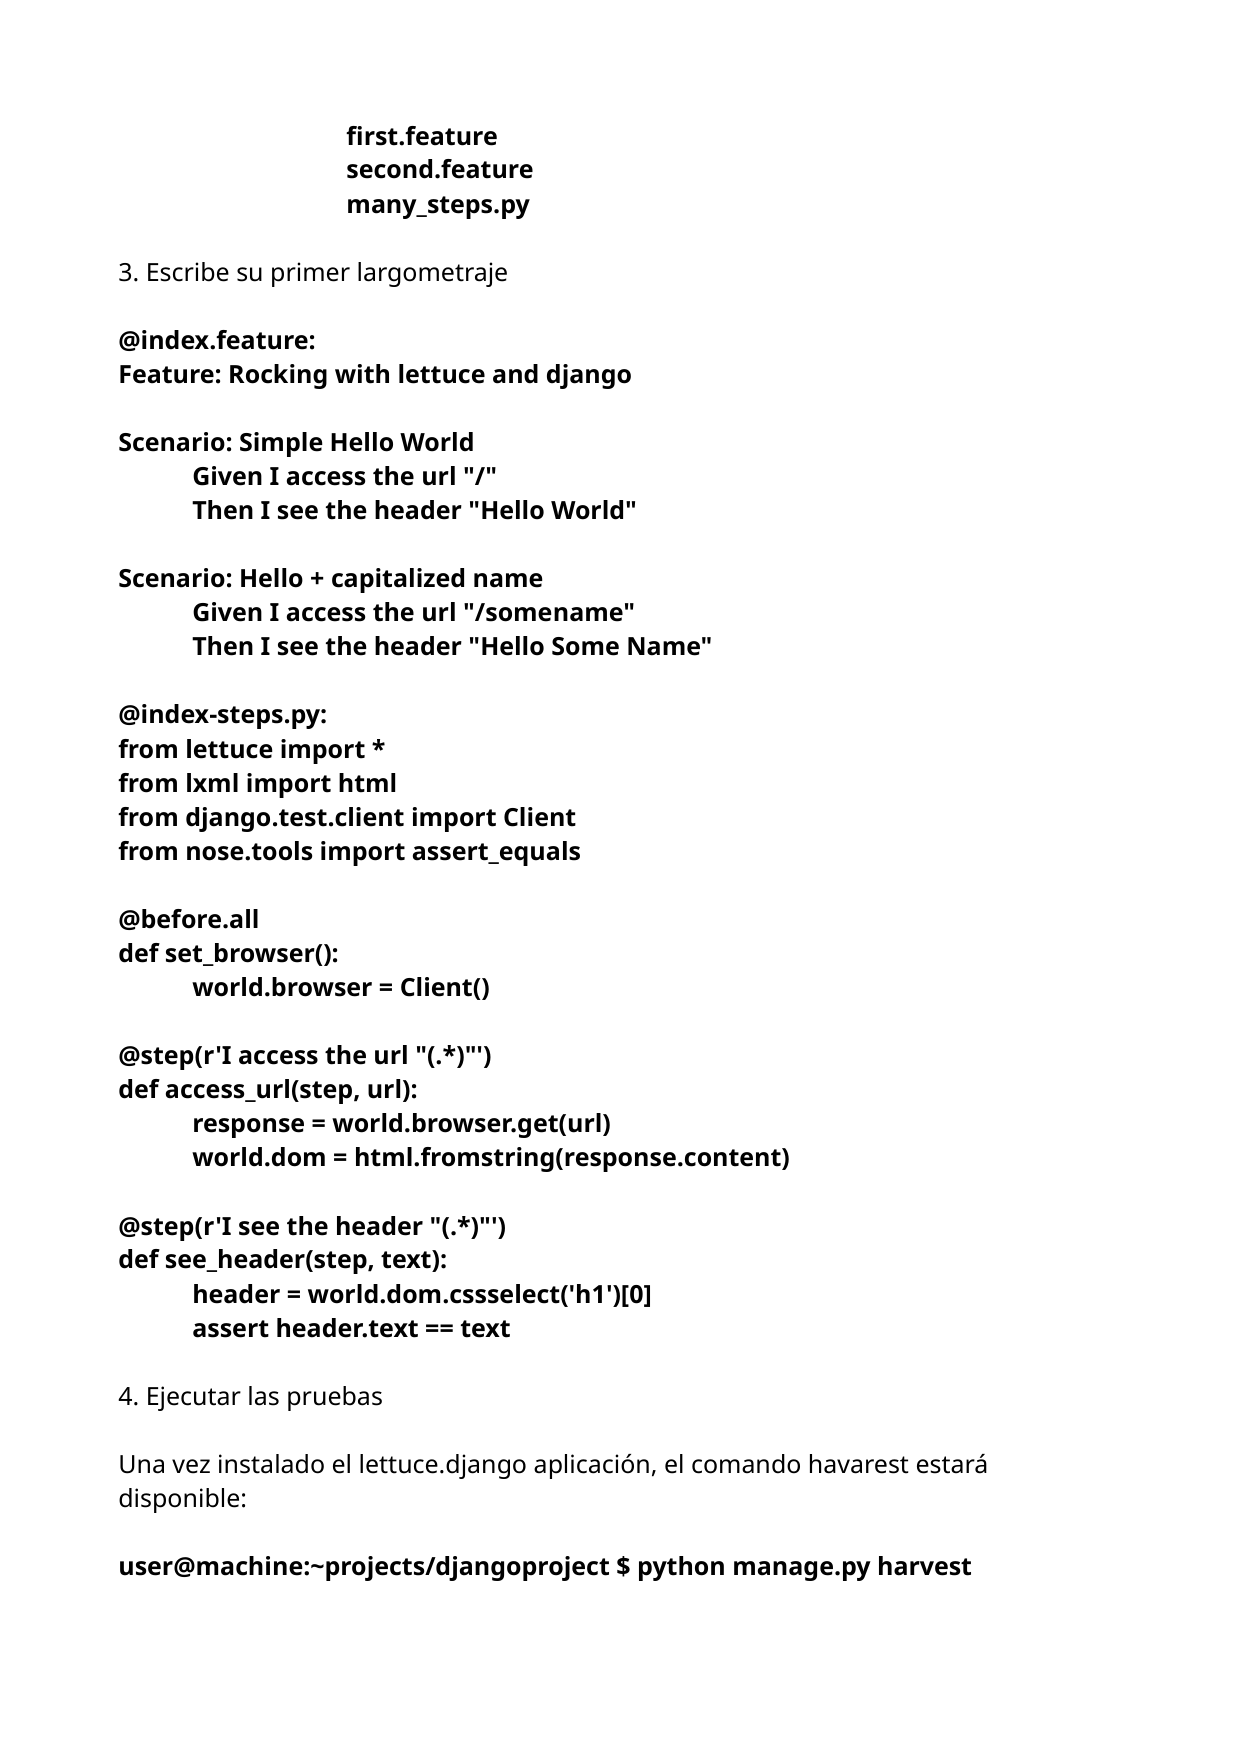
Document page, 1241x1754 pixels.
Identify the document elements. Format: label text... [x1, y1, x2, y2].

text @step(r'I see the header "(.*)"') [118, 1208, 1122, 1242]
text Given I access the url "/some­name" [118, 595, 1122, 629]
text @index.feature: [118, 322, 1122, 357]
text def see_header(step, text): [118, 1242, 1122, 1276]
text from nose.tools import assert_equals [118, 833, 1122, 867]
text 4. Ejecutar las pruebas [118, 1378, 1122, 1412]
text Scenario: Hello + capitalized name [118, 561, 1122, 595]
text 3. Escribe su primer largometraje [118, 254, 1122, 288]
text world.dom = html.fromstring(response.content) [118, 1140, 1122, 1174]
text Scenario: Simple Hello World [118, 425, 1122, 459]
text @step(r'I access the url "(.*)"') [118, 1038, 1122, 1072]
text ­ first.feature [118, 118, 1122, 152]
text def access_url(step, url): [118, 1072, 1122, 1106]
text assert header.text == text [118, 1310, 1122, 1344]
text response = world.browser.get(url) [118, 1106, 1122, 1140]
text Then I see the header "Hello World" [118, 493, 1122, 527]
text @index-steps.py: [118, 697, 1122, 731]
text ­ many_steps.py [118, 186, 1122, 220]
text Then I see the header "Hello Some Name" [118, 629, 1122, 663]
text Given I access the url "/" [118, 459, 1122, 493]
text @before.all [118, 902, 1122, 936]
text from lxml import html [118, 765, 1122, 799]
text def set_browser(): [118, 936, 1122, 970]
text header = world.dom.cssselect('h1')[0] [118, 1276, 1122, 1310]
text world.browser = Client() [118, 970, 1122, 1004]
text from django.test.client import Client [118, 799, 1122, 833]
text ­ second.feature [118, 152, 1122, 186]
text user@machine:~projects/djangoproject $ python manage.py harvest [118, 1549, 1122, 1583]
text Feature: Rocking with lettuce and django [118, 357, 1122, 391]
text Una vez instalado el lettuce.django aplicación, el comando havarest estará disponible: [118, 1447, 1122, 1515]
text from lettuce import * [118, 731, 1122, 765]
